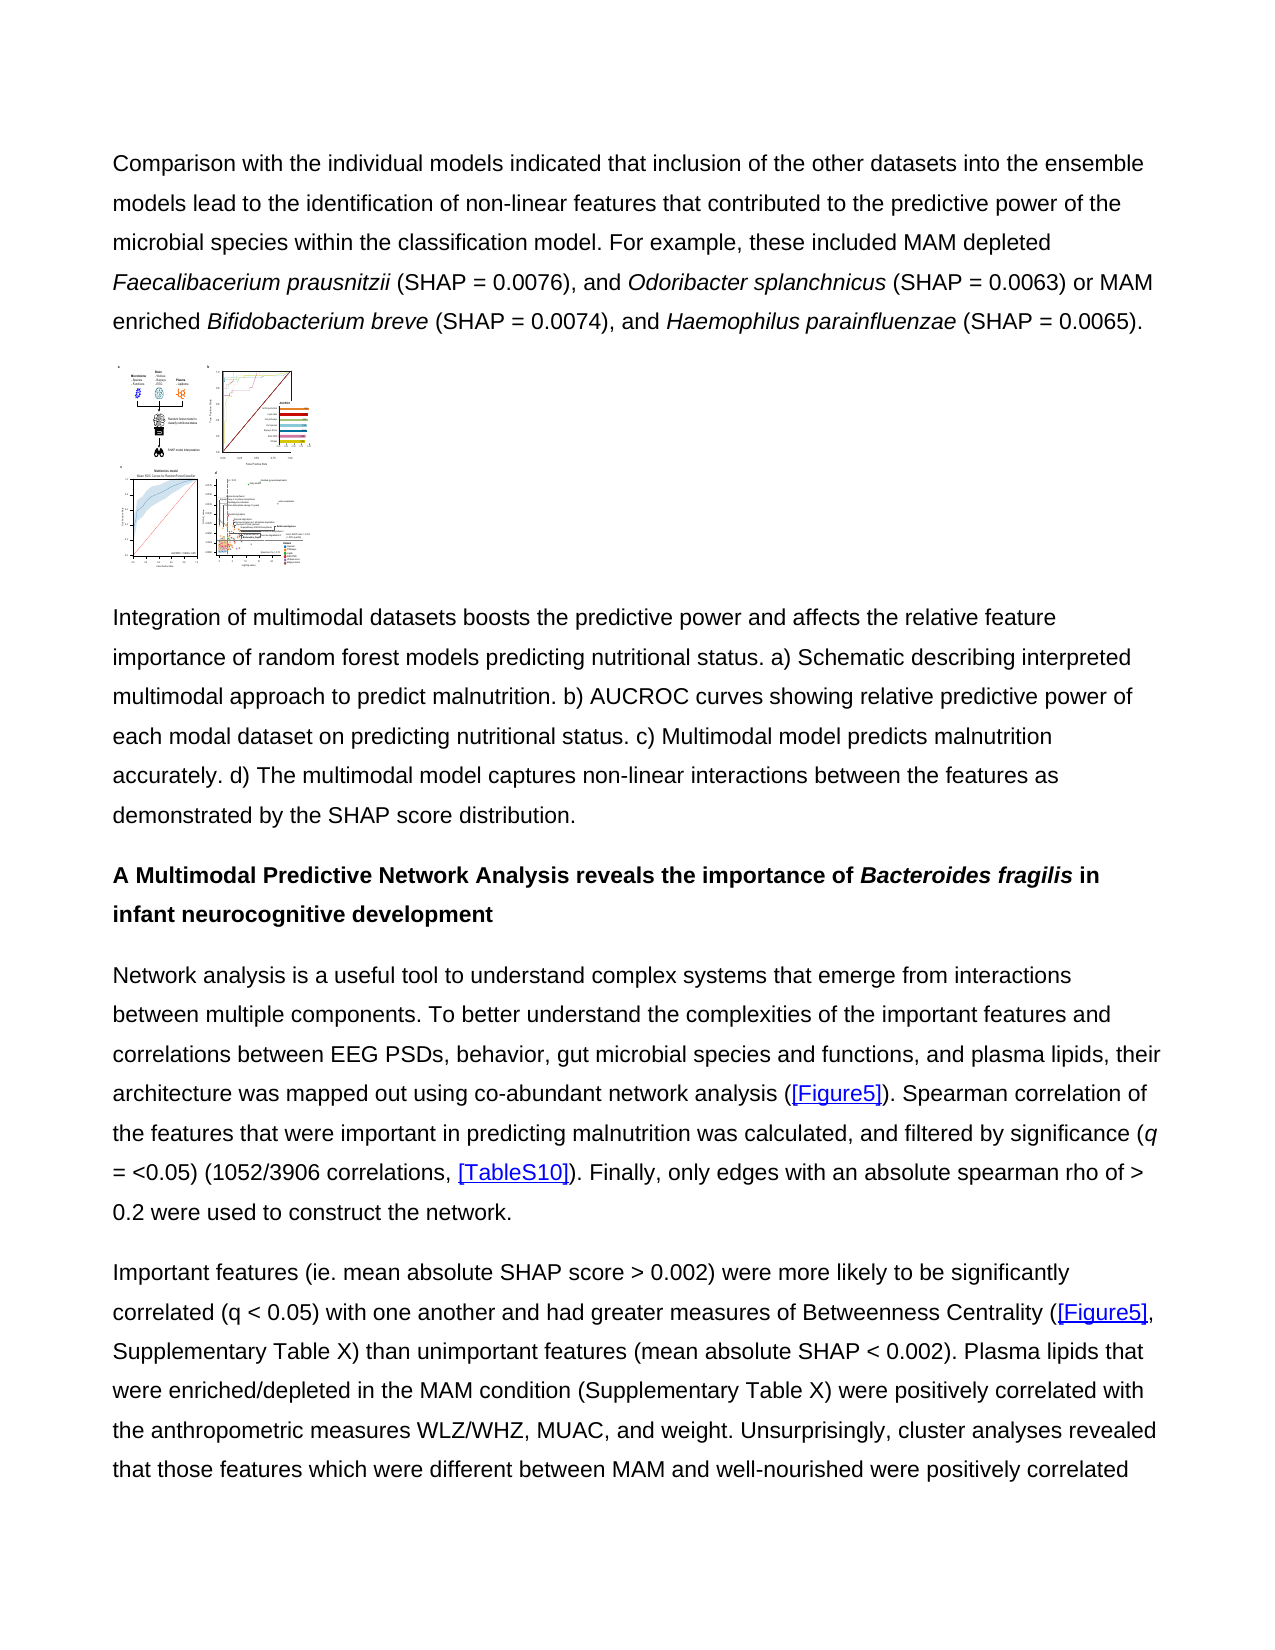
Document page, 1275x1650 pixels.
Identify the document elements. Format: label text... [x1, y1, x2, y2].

subtitle A Multimodal Predictive Network Analysis reveals the importance of Bacteroides fragilis in infant neurocognitive development [112, 862, 1162, 928]
text Integration of multimodal datasets boosts the predictive power and affects the relative feature importance of random forest models predicting nutritional status. a) Schematic describing interpreted multimodal approach to predict malnutrition. b) AUCROC curves showing relative predictive power of each modal dataset on predicting nutritional status. c) Multimodal model predicts malnutrition accurately. d) The multimodal model captures non-linear interactions between the features as demonstrated by the SHAP score distribution. [112, 604, 1162, 828]
text Network analysis is a useful tool to understand complex systems that emerge from interactions between multiple components. To better understand the complexities of the important features and correlations between EEG PSDs, behavior, gut microbial species and functions, and plasma lipids, their architecture was mapped out using co-abundant network analysis ([Figure5]). Spearman correlation of the features that were important in predicting malnutrition was calculated, and filtered by significance (q = <0.05) (1052/3906 correlations, [TableS10]). Finally, only edges with an absolute spearman rho of > 0.2 were used to construct the network. [112, 962, 1162, 1225]
text Comparison with the individual models indicated that inclusion of the other datasets into the ensemble models lead to the identification of non-linear features that contributed to the predictive power of the microbial species within the classification model. For example, these included MAM depleted Faecalibacerium prausnitzii (SHAP = 0.0076), and Odoribacter splanchnicus (SHAP = 0.0063) or MAM enriched Bifidobacterium breve (SHAP = 0.0074), and Haemophilus parainfluenzae (SHAP = 0.0065). [112, 150, 1162, 334]
text Important features (ie. mean absolute SHAP score > 0.002) were more likely to be significantly correlated (q < 0.05) with one another and had greater measures of Betweenness Centrality ([Figure5], Supplementary Table X) than unimportant features (mean absolute SHAP < 0.002). Plasma lipids that were enriched/depleted in the MAM condition (Supplementary Table X) were positively correlated with the anthropometric measures WLZ/WHZ, MUAC, and weight. Unsurprisingly, cluster analyses revealed that those features which were different between MAM and well-nourished were positively correlated [112, 1259, 1162, 1483]
